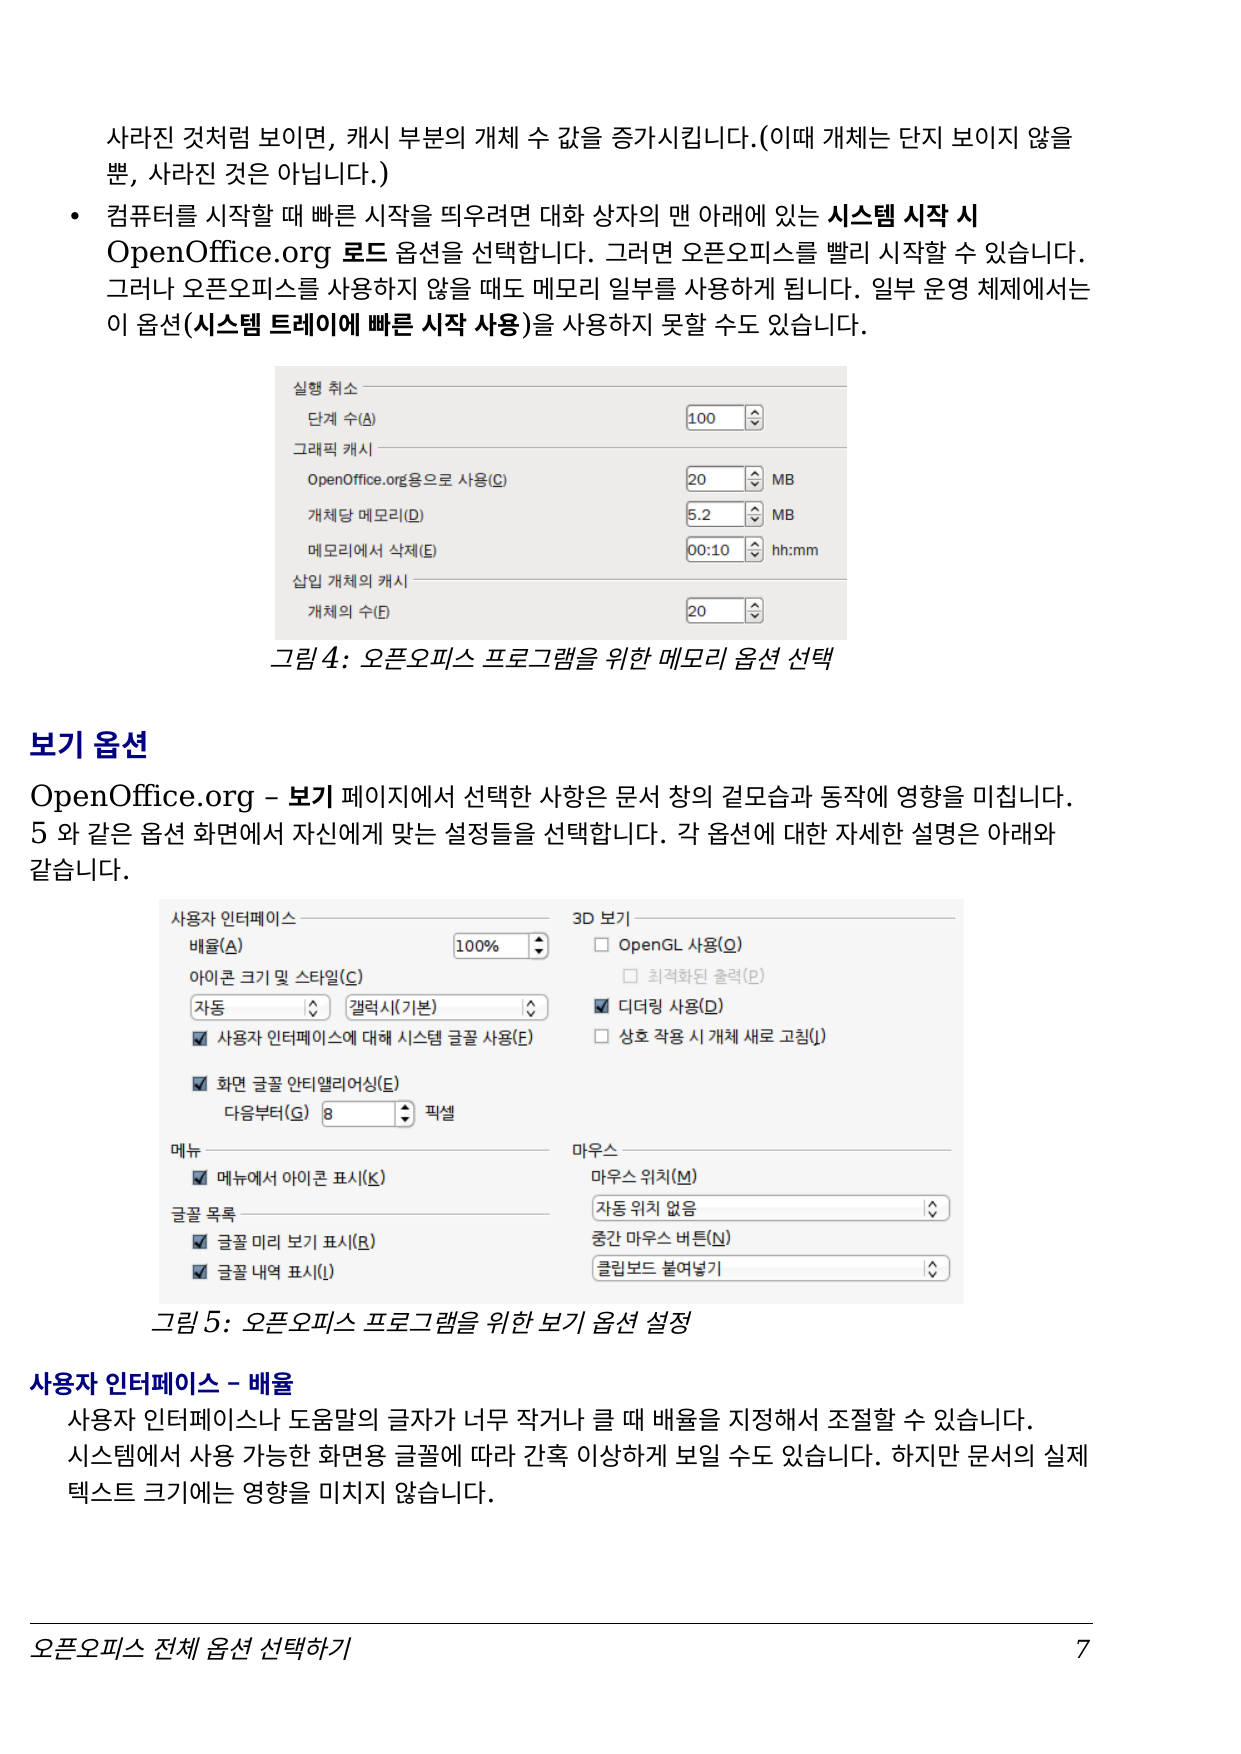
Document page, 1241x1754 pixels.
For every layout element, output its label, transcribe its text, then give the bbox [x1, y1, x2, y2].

subtitle 보기 옵션 [29, 722, 1093, 765]
list 사라진 것처럼 보이면, 캐시 부분의 개체 수 값을 증가시킵니다.(이때 개체는 단지 보이지 않을 뿐, 사라진 것은 아닙니다.) [67, 118, 1093, 191]
picture [158, 899, 964, 1304]
text OpenOffice.org – 보기 페이지에서 선택한 사항은 문서 창의 겉모습과 동작에 영향을 미칩니다. 그림 5 와 같은 옵션 화면에서 자신에게 맞는 설정들을 선택합니다. 각 옵션에 대한 자세한 설명은 아래와 같습니다. [29, 778, 1093, 887]
text 그림 5: 오픈오피스 프로그램을 위한 보기 옵션 설정 [150, 899, 972, 1339]
picture [275, 366, 847, 640]
list 컴퓨터를 시작할 때 빠른 시작을 띄우려면 대화 상자의 맨 아래에 있는 시스템 시작 시 OpenOffice.org 로드 옵션을 선택합니다. 그러면 오픈오피스를 빨리 시작할 수 있습니다. 그러나 오픈오피스를 사용하지 않을 때도 메모리 일부를 사용하게 됩니다. 일부 운영 체제에서는 이 옵션(시스템 트레이에 빠른 시작 사용)을 사용하지 못할 수도 있습니다. [67, 197, 1093, 342]
text 그림 4: 오픈오피스 프로그램을 위한 메모리 옵션 선택 [269, 367, 853, 676]
text 사용자 인터페이스 – 배율 [29, 1364, 1093, 1401]
text 사용자 인터페이스나 도움말의 글자가 너무 작거나 클 때 배율을 지정해서 조절할 수 있습니다. 시스템에서 사용 가능한 화면용 글꼴에 따라 간혹 이상하게 보일 수도 있습니다. 하지만 문서의 실제 텍스트 크기에는 영향을 미치지 않습니다. [67, 1401, 1093, 1509]
